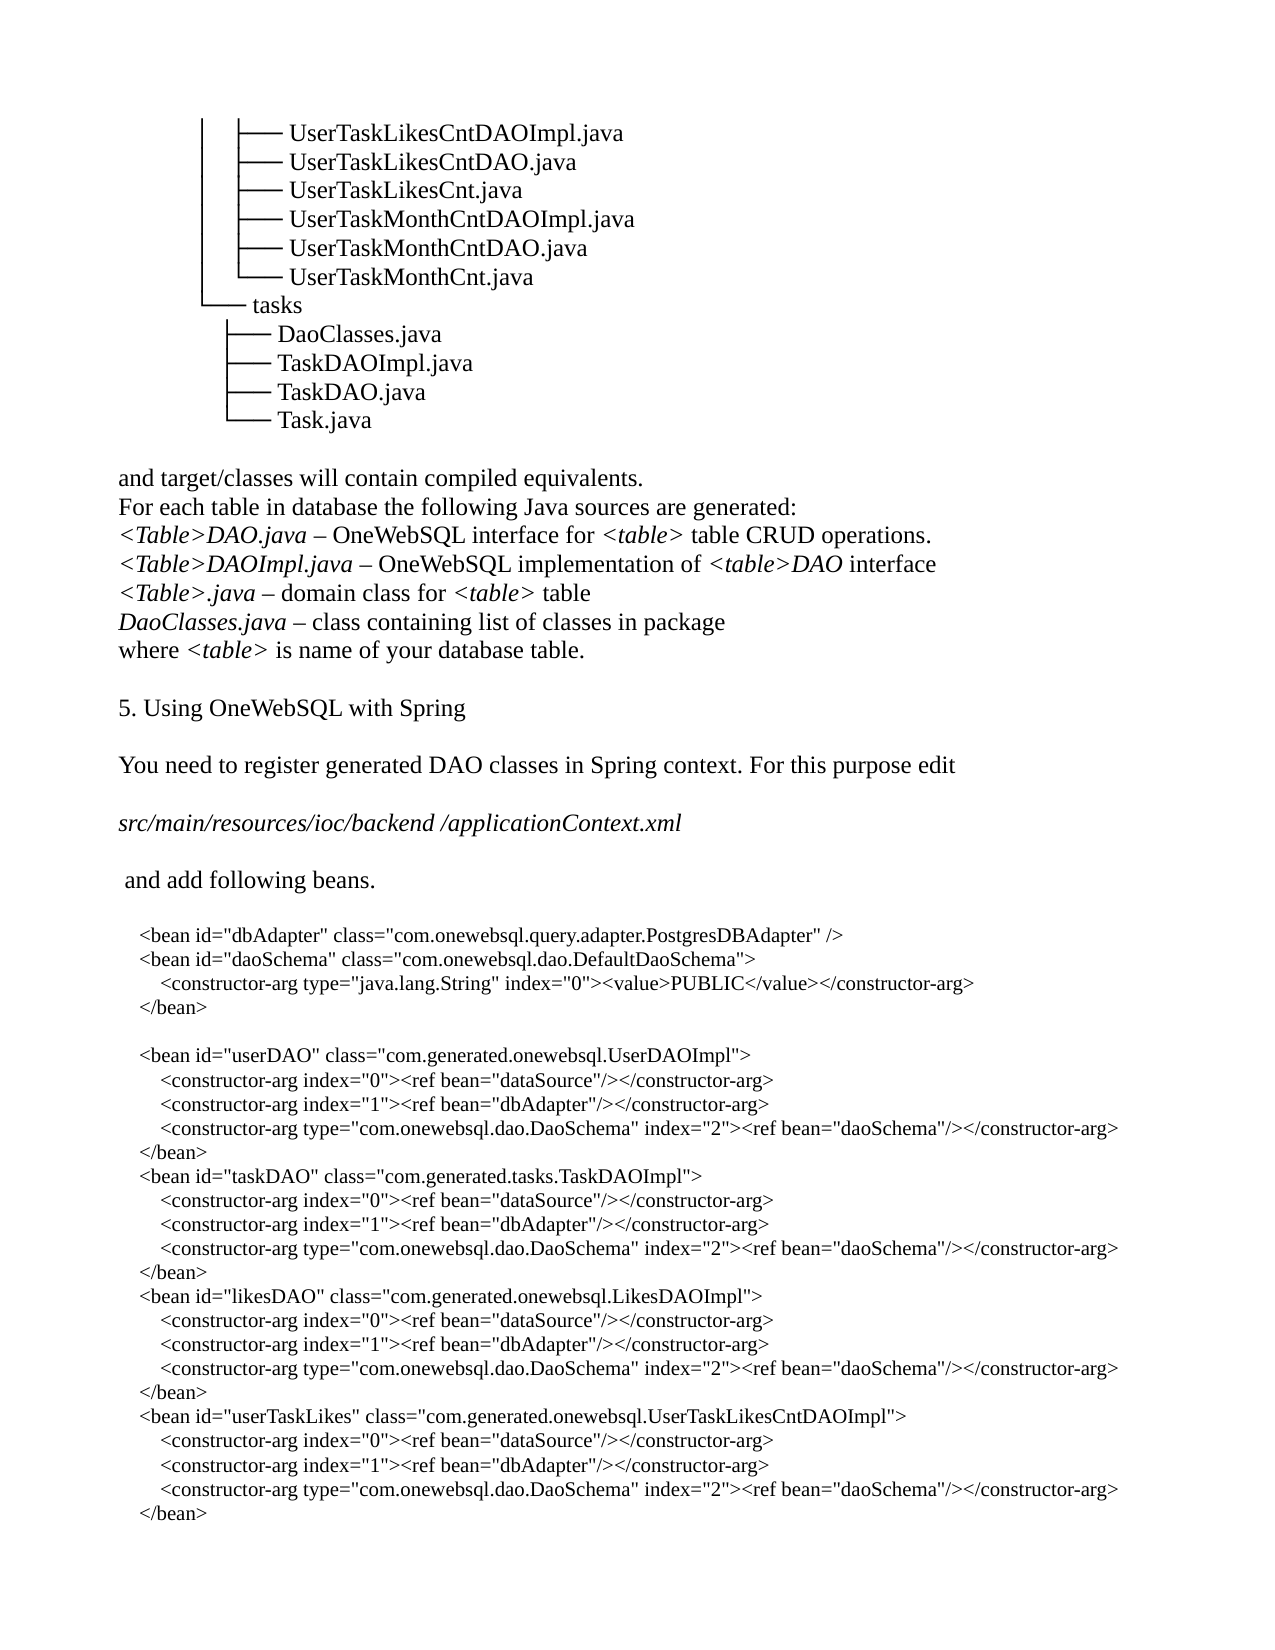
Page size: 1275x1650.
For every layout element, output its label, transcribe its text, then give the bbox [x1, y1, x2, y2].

text <constructor-arg index="0"><ref bean="dataSource"/></constructor-arg> [118, 1428, 1157, 1452]
text <bean id="userDAO" class="com.generated.onewebsql.UserDAOImpl"> [118, 1043, 1157, 1067]
text │ ├── UserTaskLikesCntDAO.java [203, 147, 237, 176]
text 5. Using OneWebSQL with Spring [118, 693, 1157, 722]
text <Table>DAO.java – OneWebSQL interface for <table> table CRUD operations. [118, 521, 1157, 549]
text <constructor-arg type="com.onewebsql.dao.DaoSchema" index="2"><ref bean="daoSchema"/></constructor-arg> [118, 1356, 1157, 1380]
text and target/classes will contain compiled equivalents. [118, 463, 1157, 492]
text </bean> [118, 1260, 1157, 1284]
text ├── TaskDAO.java [118, 377, 226, 406]
text </bean> [118, 1140, 1157, 1164]
text <bean id="dbAdapter" class="com.onewebsql.query.adapter.PostgresDBAdapter" /> [118, 923, 1157, 947]
text ├── TaskDAO.java [228, 377, 1157, 406]
text <constructor-arg index="0"><ref bean="dataSource"/></constructor-arg> [118, 1308, 1157, 1332]
text and add following beans. [118, 866, 1157, 894]
text <constructor-arg type="com.onewebsql.dao.DaoSchema" index="2"><ref bean="daoSchema"/></constructor-arg> [118, 1116, 1157, 1140]
text │ ├── UserTaskMonthCntDAOImpl.java [118, 204, 201, 233]
text │ ├── UserTaskLikesCntDAO.java [239, 147, 1157, 176]
text For each table in database the following Java sources are generated: [118, 492, 1157, 521]
text ├── DaoClasses.java [118, 319, 226, 348]
text └── Task.java [118, 406, 1157, 434]
text ├── DaoClasses.java [228, 319, 1157, 348]
text ├── TaskDAOImpl.java [118, 348, 226, 377]
text │ ├── UserTaskLikesCntDAOImpl.java [118, 118, 201, 147]
text </bean> [118, 1501, 1157, 1525]
text │ └── UserTaskMonthCnt.java [203, 262, 1157, 291]
text <bean id="userTaskLikes" class="com.generated.onewebsql.UserTaskLikesCntDAOImpl"> [118, 1404, 1157, 1428]
text │ ├── UserTaskLikesCntDAOImpl.java [203, 118, 237, 147]
text │ ├── UserTaskLikesCntDAO.java [118, 147, 201, 176]
text │ ├── UserTaskLikesCntDAOImpl.java [239, 118, 1157, 147]
text <Table>DAOImpl.java – OneWebSQL implementation of <table>DAO interface [118, 549, 1157, 578]
text └── tasks [118, 291, 1157, 319]
text You need to register generated DAO classes in Spring context. For this purpose edit [118, 751, 1157, 779]
text <bean id="daoSchema" class="com.onewebsql.dao.DefaultDaoSchema"> [118, 947, 1157, 971]
text │ ├── UserTaskLikesCnt.java [203, 176, 237, 204]
text <constructor-arg index="0"><ref bean="dataSource"/></constructor-arg> [118, 1067, 1157, 1092]
text </bean> [118, 1380, 1157, 1404]
text </bean> [118, 995, 1157, 1019]
text <constructor-arg index="1"><ref bean="dbAdapter"/></constructor-arg> [118, 1092, 1157, 1116]
text │ ├── UserTaskMonthCntDAO.java [118, 233, 201, 262]
text <bean id="taskDAO" class="com.generated.tasks.TaskDAOImpl"> [118, 1164, 1157, 1188]
text │ ├── UserTaskMonthCntDAOImpl.java [239, 204, 1157, 233]
text <constructor-arg index="1"><ref bean="dbAdapter"/></constructor-arg> [118, 1332, 1157, 1356]
text <constructor-arg type="com.onewebsql.dao.DaoSchema" index="2"><ref bean="daoSchema"/></constructor-arg> [118, 1477, 1157, 1501]
text DaoClasses.java – class containing list of classes in package [118, 607, 1157, 636]
text ├── TaskDAOImpl.java [228, 348, 1157, 377]
text │ ├── UserTaskMonthCntDAO.java [203, 233, 237, 262]
text <constructor-arg index="1"><ref bean="dbAdapter"/></constructor-arg> [118, 1212, 1157, 1236]
text <constructor-arg index="0"><ref bean="dataSource"/></constructor-arg> [118, 1188, 1157, 1212]
text where <table> is name of your database table. [118, 636, 1157, 664]
text <constructor-arg index="1"><ref bean="dbAdapter"/></constructor-arg> [118, 1452, 1157, 1477]
text │ └── UserTaskMonthCnt.java [118, 262, 201, 291]
text │ ├── UserTaskMonthCntDAO.java [239, 233, 1157, 262]
text │ ├── UserTaskLikesCnt.java [239, 176, 1157, 204]
text src/main/resources/ioc/backend /applicationContext.xml [118, 808, 1157, 837]
text │ ├── UserTaskMonthCntDAOImpl.java [203, 204, 237, 233]
text <bean id="likesDAO" class="com.generated.onewebsql.LikesDAOImpl"> [118, 1284, 1157, 1308]
text <constructor-arg type="java.lang.String" index="0"><value>PUBLIC</value></constructor-arg> [118, 971, 1157, 995]
text │ ├── UserTaskLikesCnt.java [118, 176, 201, 204]
text <Table>.java – domain class for <table> table [118, 578, 1157, 607]
text <constructor-arg type="com.onewebsql.dao.DaoSchema" index="2"><ref bean="daoSchema"/></constructor-arg> [118, 1236, 1157, 1260]
